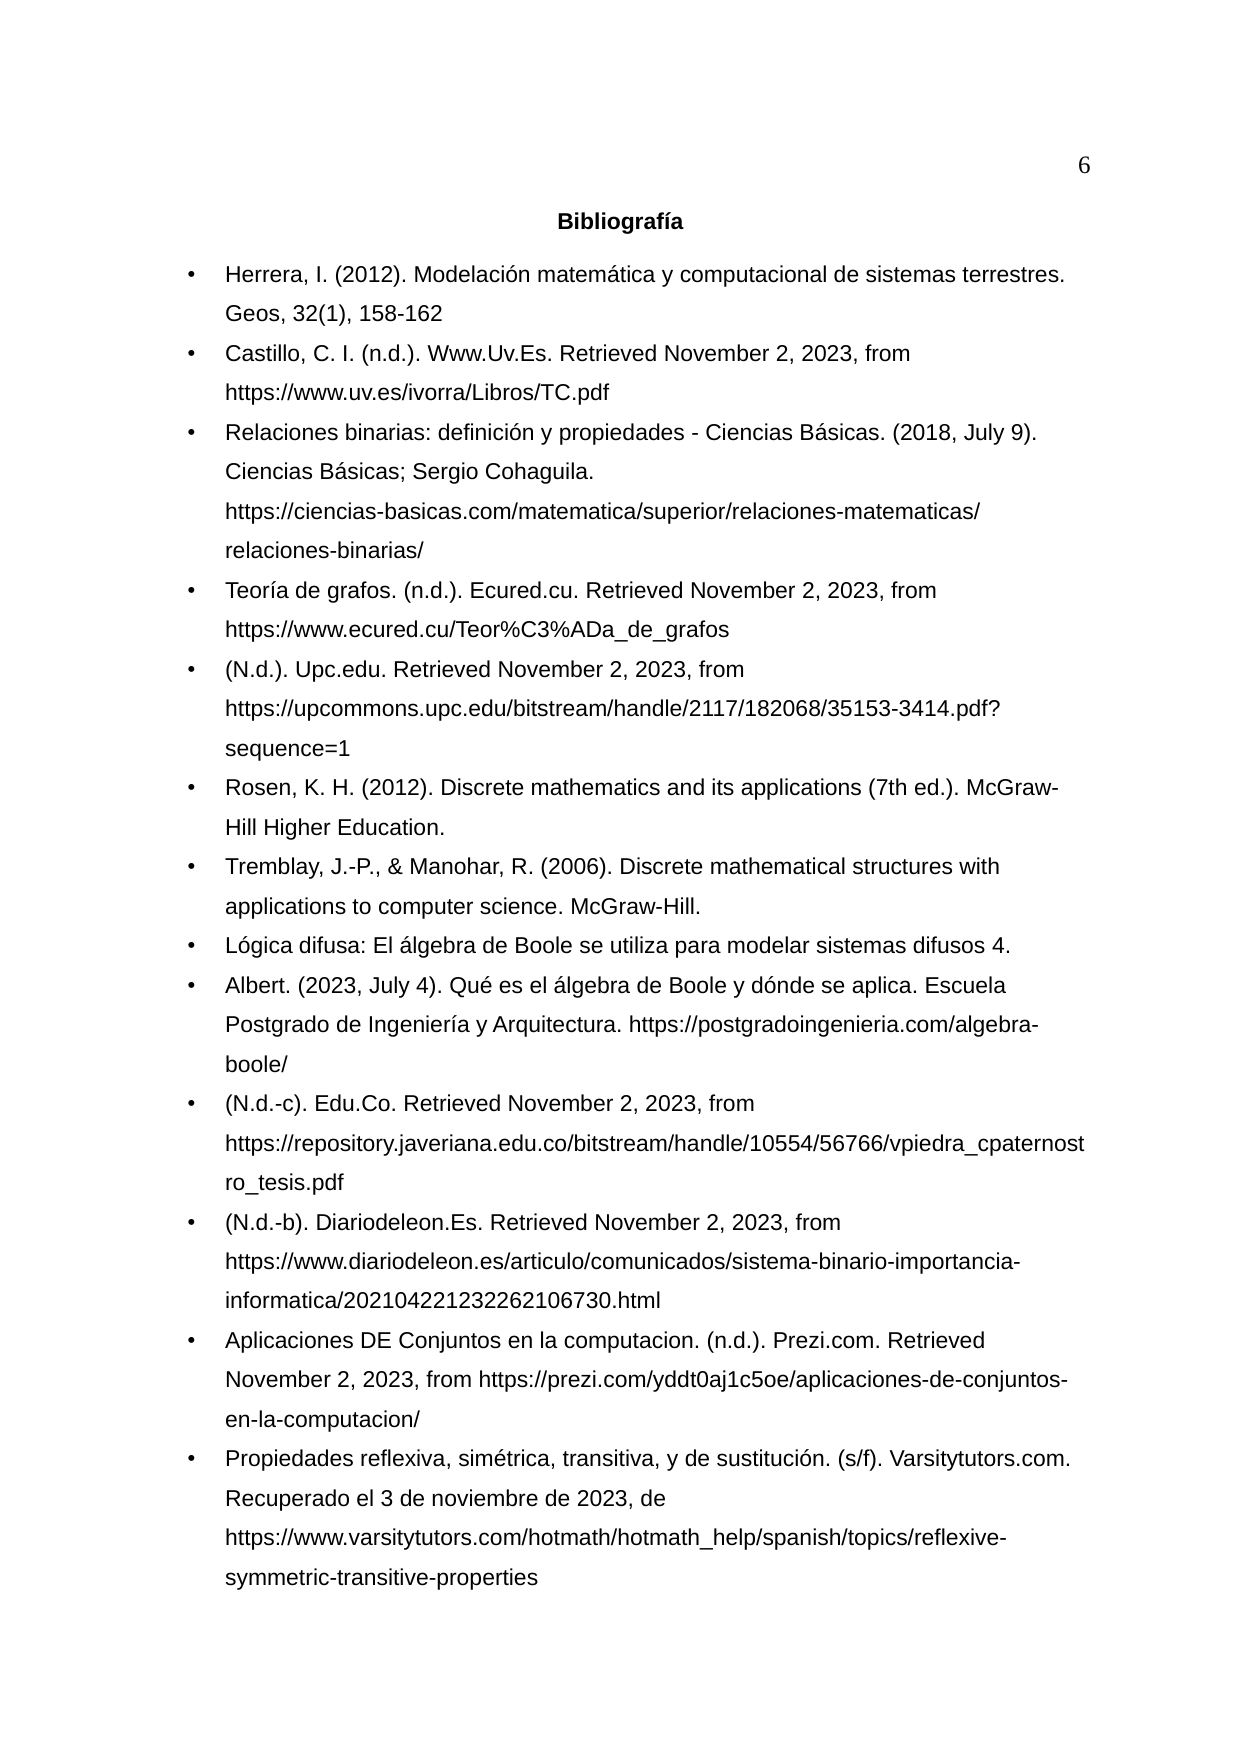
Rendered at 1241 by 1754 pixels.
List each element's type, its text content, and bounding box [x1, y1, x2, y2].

list Castillo, C. I. (n.d.). Www.Uv.Es. Retrieved November 2, 2023, from https://www.uv.es/ivorra/Libros/TC.pdf [187, 340, 1090, 406]
list (N.d.-b). Diariodeleon.Es. Retrieved November 2, 2023, from https://www.diariodeleon.es/articulo/comunicados/sistema-binario-importancia-informatica/202104221232262106730.html [187, 1208, 1090, 1314]
list Tremblay, J.-P., & Manohar, R. (2006). Discrete mathematical structures with applications to computer science. McGraw-Hill. [187, 853, 1090, 919]
list Aplicaciones DE Conjuntos en la computacion. (n.d.). Prezi.com. Retrieved November 2, 2023, from https://prezi.com/yddt0aj1c5oe/aplicaciones-de-conjuntos-en-la-computacion/ [187, 1327, 1090, 1432]
list Albert. (2023, July 4). Qué es el álgebra de Boole y dónde se aplica. Escuela Postgrado de Ingeniería y Arquitectura. https://postgradoingenieria.com/algebra-boole/ [187, 972, 1090, 1077]
list (N.d.-c). Edu.Co. Retrieved November 2, 2023, from https://repository.javeriana.edu.co/bitstream/handle/10554/56766/vpiedra_cpaternostro_tesis.pdf [187, 1090, 1090, 1195]
list Lógica difusa: El álgebra de Boole se utiliza para modelar sistemas difusos 4. [187, 932, 1090, 958]
list Rosen, K. H. (2012). Discrete mathematics and its applications (7th ed.). McGraw-Hill Higher Education. [187, 774, 1090, 840]
list (N.d.). Upc.edu. Retrieved November 2, 2023, from https://upcommons.upc.edu/bitstream/handle/2117/182068/35153-3414.pdf?sequence=1 [187, 656, 1090, 761]
list Herrera, I. (2012). Modelación matemática y computacional de sistemas terrestres. Geos, 32(1), 158-162 [187, 261, 1090, 327]
list Relaciones binarias: definición y propiedades - Ciencias Básicas. (2018, July 9). Ciencias Básicas; Sergio Cohaguila. https://ciencias-basicas.com/matematica/superior/relaciones-matematicas/relaciones-binarias/ [187, 419, 1090, 564]
list Propiedades reflexiva, simétrica, transitiva, y de sustitución. (s/f). Varsitytutors.com. Recuperado el 3 de noviembre de 2023, de https://www.varsitytutors.com/hotmath/hotmath_help/spanish/topics/reflexive-symmetric-transitive-properties [187, 1445, 1090, 1590]
list Teoría de grafos. (n.d.). Ecured.cu. Retrieved November 2, 2023, from https://www.ecured.cu/Teor%C3%ADa_de_grafos [187, 577, 1090, 643]
text Bibliografía [150, 208, 1090, 234]
